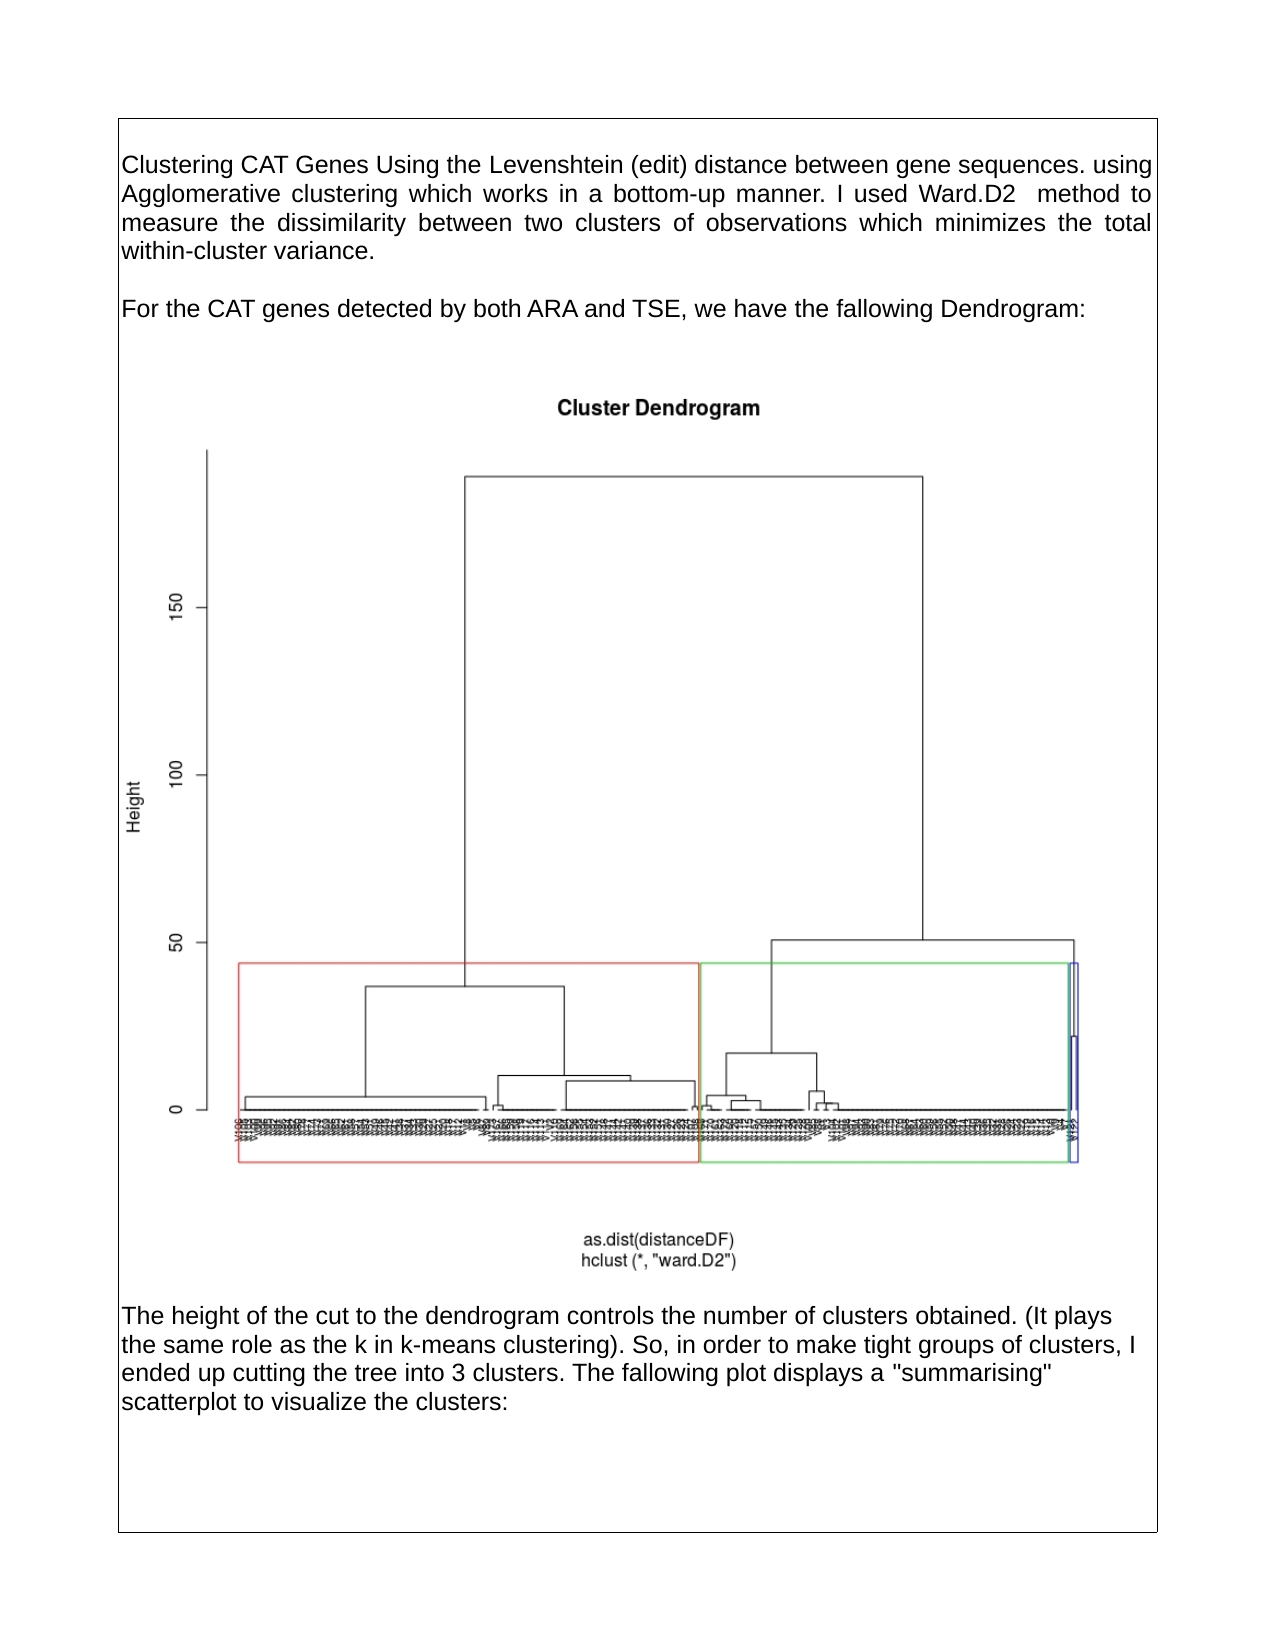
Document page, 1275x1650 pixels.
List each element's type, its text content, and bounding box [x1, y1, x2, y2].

text For the CAT genes detected by both ARA and TSE, we have the fallowing Dendrogram: [121, 294, 1154, 322]
text Clustering CAT Genes Using the Levenshtein (edit) distance between gene sequences. using Agglomerative clustering which works in a bottom-up manner. I used Ward.D2 method to measure the dissimilarity between two clusters of observations which minimizes the total within-cluster variance. [121, 150, 1154, 265]
picture [121, 364, 1154, 1273]
text The height of the cut to the dendrogram controls the number of clusters obtained. (It plays the same role as the k in k-means clustering). So, in order to make tight groups of clusters, I ended up cutting the tree into 3 clusters. The fallowing plot displays a "summarising" scatterplot to visualize the clusters: [121, 1301, 1154, 1416]
